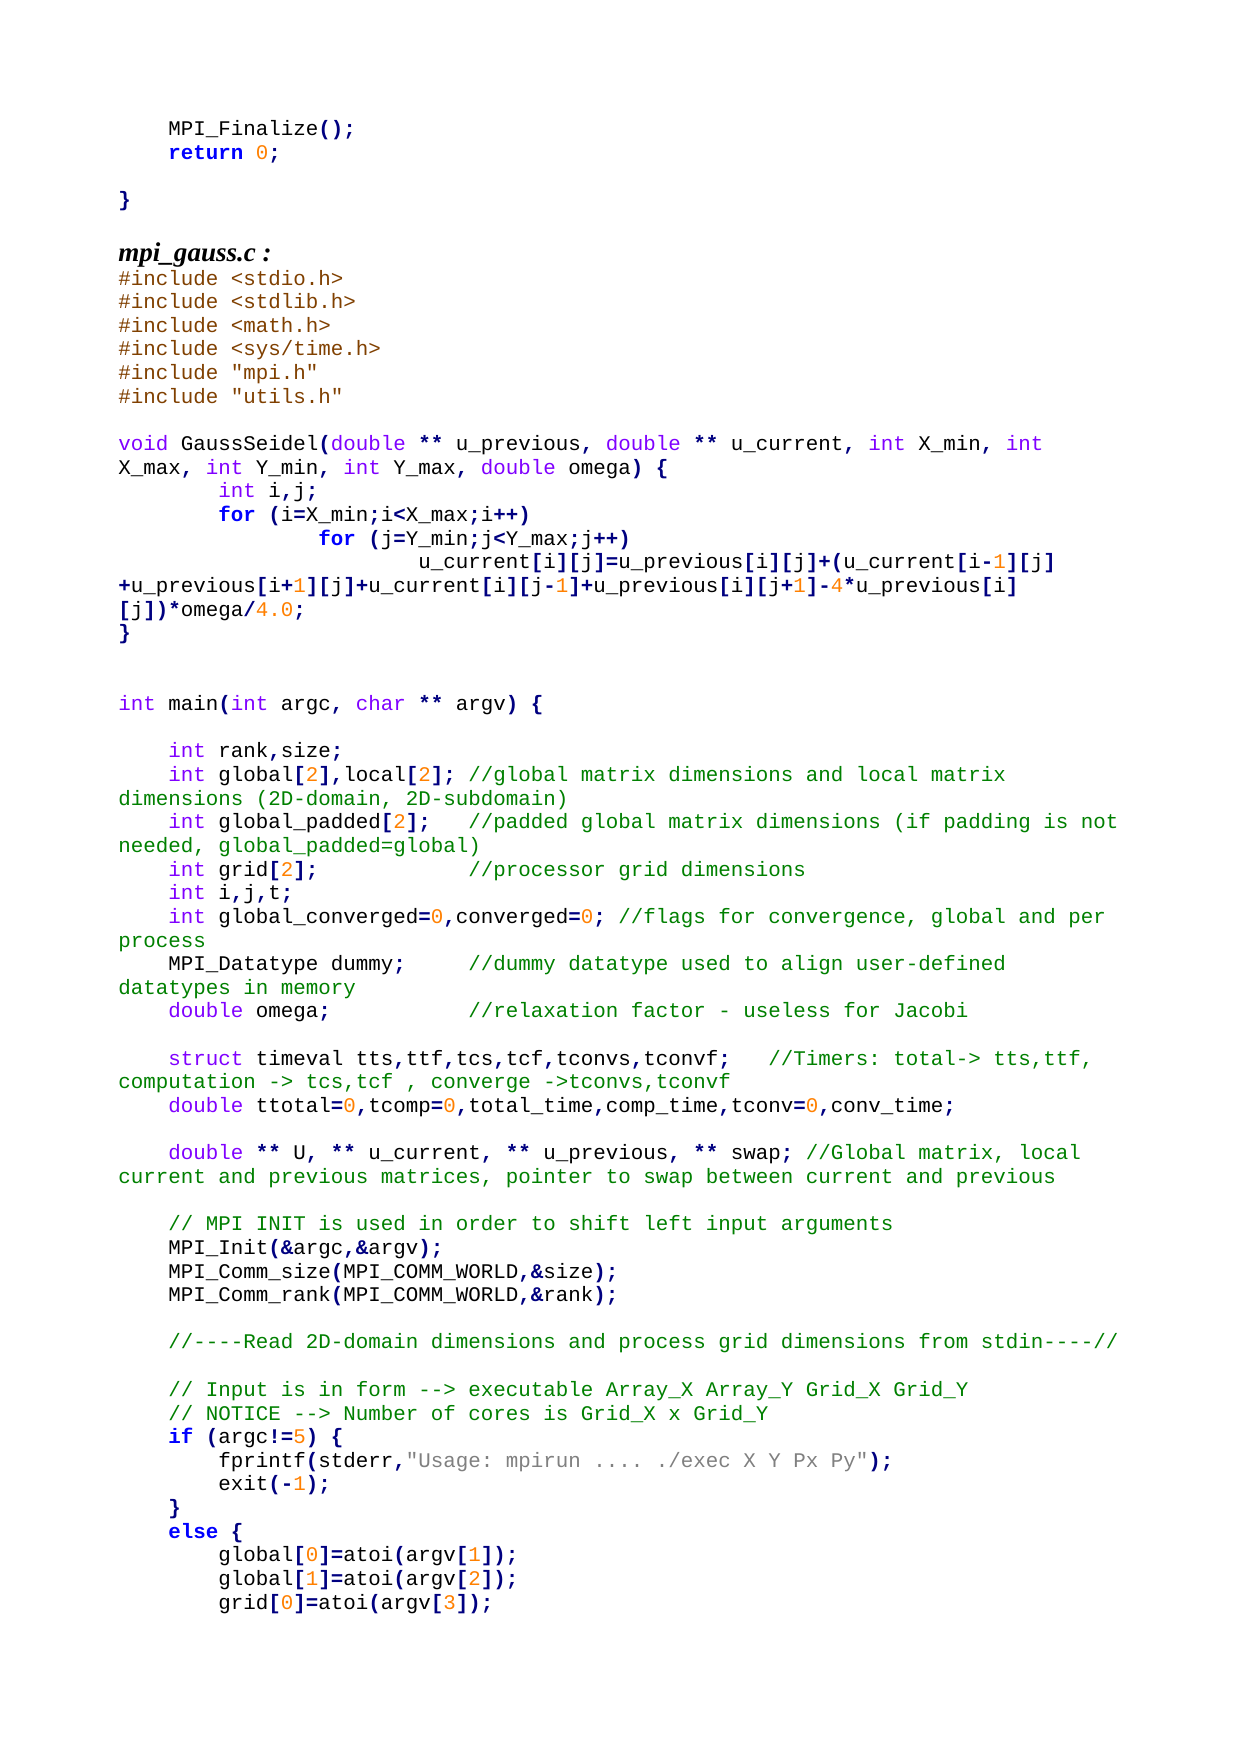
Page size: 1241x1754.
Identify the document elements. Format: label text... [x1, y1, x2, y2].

text for (j=Y_min;j<Y_max;j++) [118, 528, 1122, 551]
text struct timeval tts,ttf,tcs,tcf,tconvs,tconvf; //Timers: total-> tts,ttf, computation -> tcs,tcf , converge ->tconvs,tconvf [118, 1048, 1122, 1095]
text MPI_Datatype dummy; //dummy datatype used to align user-defined datatypes in memory [118, 953, 1122, 1001]
text return 0; [118, 142, 1122, 165]
text int main(int argc, char ** argv) { [118, 693, 1122, 717]
text void GaussSeidel(double ** u_previous, double ** u_current, int X_min, int X_max, int Y_min, int Y_max, double omega) { [118, 433, 1122, 480]
text #include "mpi.h" [118, 362, 1122, 386]
text double ttotal=0,tcomp=0,total_time,comp_time,tconv=0,conv_time; [118, 1095, 1122, 1119]
text int grid[2]; //processor grid dimensions [118, 859, 1122, 882]
text int global_padded[2]; //padded global matrix dimensions (if padding is not needed, global_padded=global) [118, 811, 1122, 859]
text } [118, 622, 1122, 646]
text #include <stdio.h> [118, 267, 1122, 291]
text fprintf(stderr,"Usage: mpirun .... ./exec X Y Px Py"); [118, 1450, 1122, 1473]
text global[0]=atoi(argv[1]); [118, 1544, 1122, 1568]
text grid[0]=atoi(argv[3]); [118, 1592, 1122, 1615]
text // Input is in form --> executable Array_X Array_Y Grid_X Grid_Y [118, 1379, 1122, 1402]
text for (i=X_min;i<X_max;i++) [118, 504, 1122, 528]
text #include "utils.h" [118, 386, 1122, 409]
text exit(-1); [118, 1473, 1122, 1497]
text #include <math.h> [118, 315, 1122, 338]
text #include <stdlib.h> [118, 291, 1122, 315]
text mpi_gauss.c : [118, 236, 1122, 267]
text // NOTICE --> Number of cores is Grid_X x Grid_Y [118, 1402, 1122, 1426]
text } [118, 189, 1122, 213]
text global[1]=atoi(argv[2]); [118, 1568, 1122, 1592]
text // MPI INIT is used in order to shift left input arguments [118, 1213, 1122, 1237]
text if (argc!=5) { [118, 1426, 1122, 1450]
text int i,j; [118, 480, 1122, 504]
text else { [118, 1521, 1122, 1544]
text int global_converged=0,converged=0; //flags for convergence, global and per process [118, 906, 1122, 953]
text MPI_Comm_rank(MPI_COMM_WORLD,&rank); [118, 1284, 1122, 1308]
text int rank,size; [118, 740, 1122, 764]
text MPI_Init(&argc,&argv); [118, 1237, 1122, 1261]
text double ** U, ** u_current, ** u_previous, ** swap; //Global matrix, local current and previous matrices, pointer to swap between current and previous [118, 1142, 1122, 1190]
text double omega; //relaxation factor - useless for Jacobi [118, 1001, 1122, 1024]
text #include <sys/time.h> [118, 338, 1122, 362]
text int global[2],local[2]; //global matrix dimensions and local matrix dimensions (2D-domain, 2D-subdomain) [118, 764, 1122, 811]
text MPI_Finalize(); [118, 118, 1122, 142]
text int i,j,t; [118, 882, 1122, 906]
text u_current[i][j]=u_previous[i][j]+(u_current[i-1][j]+u_previous[i+1][j]+u_current[i][j-1]+u_previous[i][j+1]-4*u_previous[i][j])*omega/4.0; [118, 551, 1122, 622]
text //----Read 2D-domain dimensions and process grid dimensions from stdin----// [118, 1332, 1122, 1355]
text MPI_Comm_size(MPI_COMM_WORLD,&size); [118, 1261, 1122, 1284]
text } [118, 1497, 1122, 1521]
